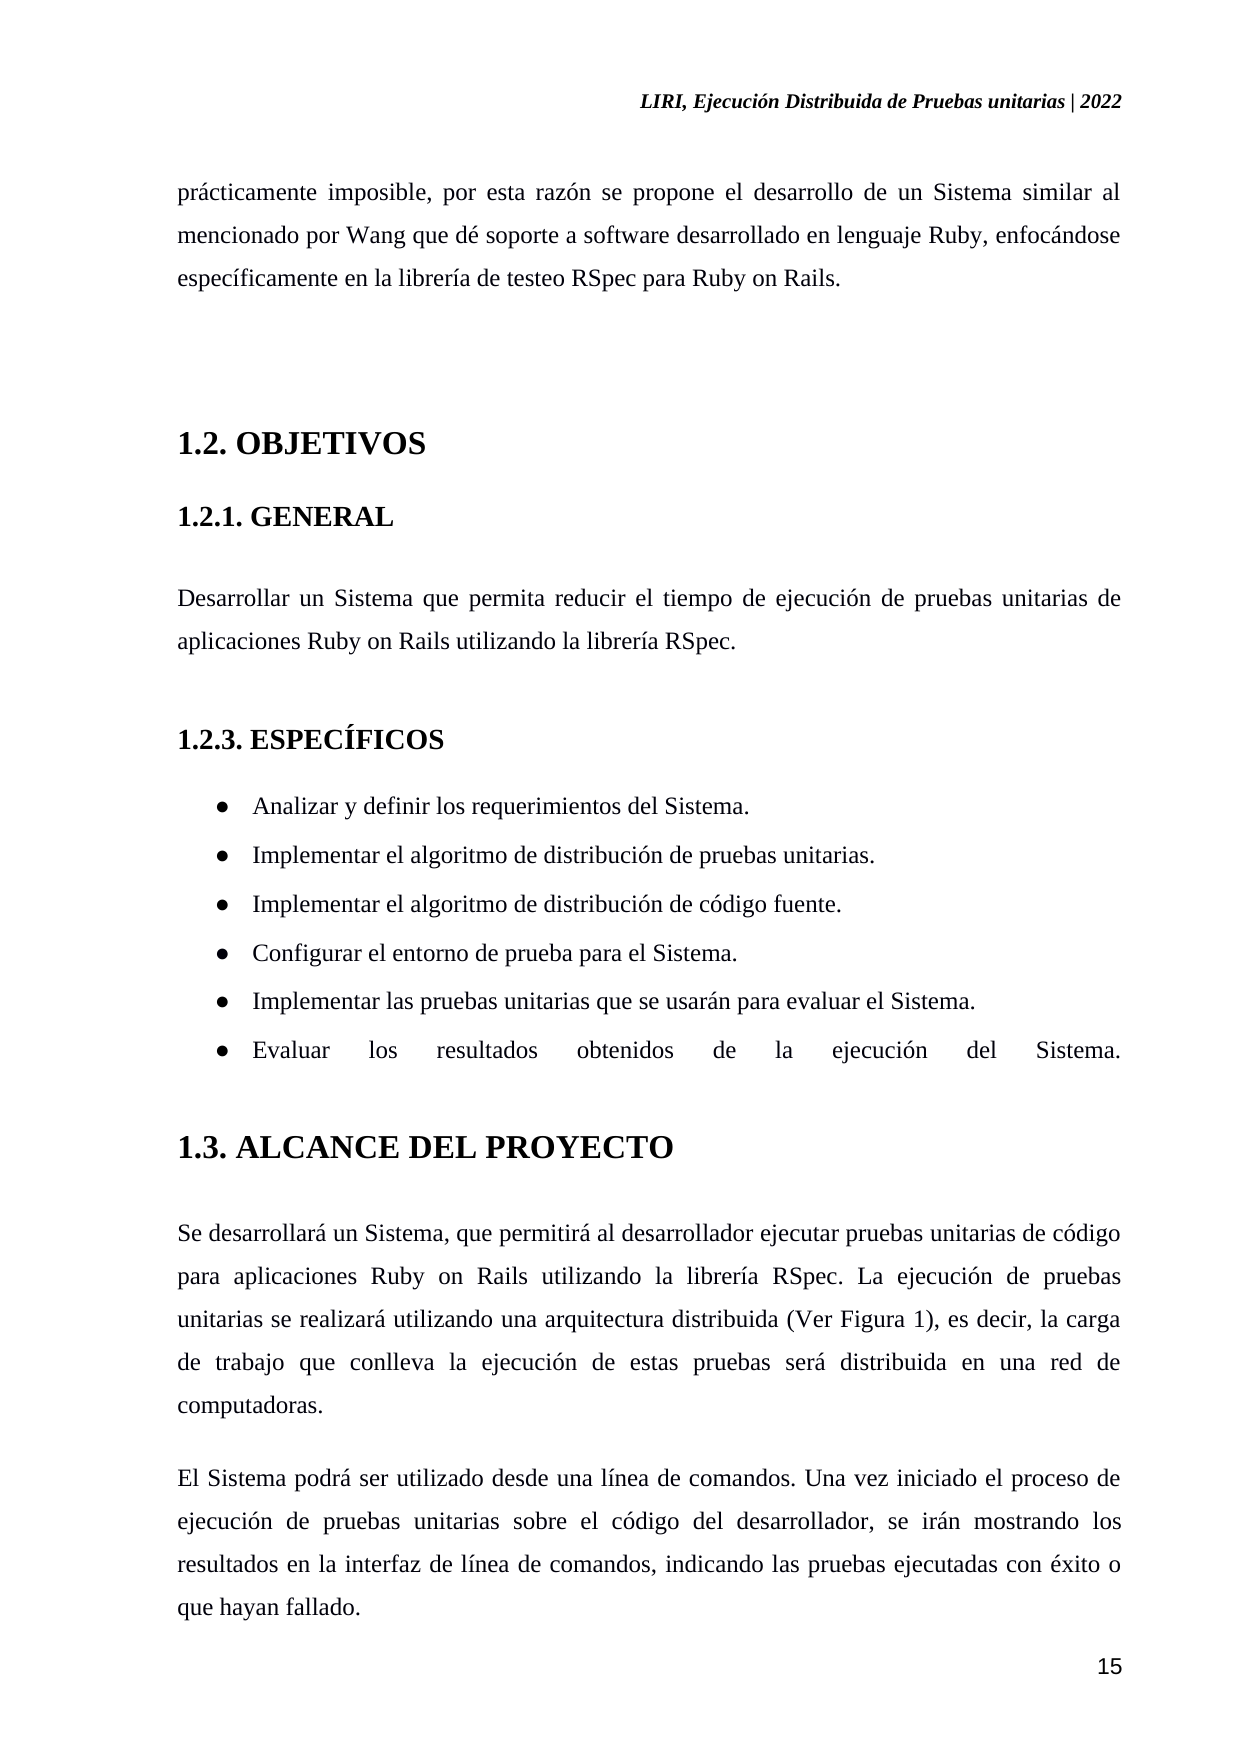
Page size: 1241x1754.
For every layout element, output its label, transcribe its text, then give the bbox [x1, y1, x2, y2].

list Evaluar los resultados obtenidos de la ejecución del Sistema. [214, 1035, 1122, 1109]
list Analizar y definir los requerimientos del Sistema. [214, 791, 1122, 820]
subtitle 1.2. OBJETIVOS [177, 423, 1126, 462]
list Implementar las pruebas unitarias que se usarán para evaluar el Sistema. [214, 986, 1122, 1015]
subtitle 1.2.3. ESPECÍFICOS [177, 722, 1122, 756]
list Configurar el entorno de prueba para el Sistema. [214, 938, 1122, 966]
list Implementar el algoritmo de distribución de pruebas unitarias. [214, 840, 1122, 869]
text El Sistema podrá ser utilizado desde una línea de comandos. Una vez iniciado el proceso de ejecución de pruebas unitarias sobre el código del desarrollador, se irán mostrando los resultados en la interfaz de línea de comandos, indicando las pruebas ejecutadas con éxito o que hayan fallado. [177, 1463, 1122, 1621]
text Se desarrollará un Sistema, que permitirá al desarrollador ejecutar pruebas unitarias de código para aplicaciones Ruby on Rails utilizando la librería RSpec. La ejecución de pruebas unitarias se realizará utilizando una arquitectura distribuida (Ver Figura 1), es decir, la carga de trabajo que conlleva la ejecución de estas pruebas será distribuida en una red de computadoras. [177, 1218, 1122, 1419]
list Implementar el algoritmo de distribución de código fuente. [214, 889, 1122, 917]
text prácticamente imposible, por esta razón se propone el desarrollo de un Sistema similar al mencionado por Wang que dé soporte a software desarrollado en lenguaje Ruby, enfocándose específicamente en la librería de testeo RSpec para Ruby on Rails. [177, 177, 1122, 292]
subtitle 1.2.1. GENERAL [177, 499, 1122, 533]
subtitle 1.3. ALCANCE DEL PROYECTO [177, 1127, 1126, 1166]
text Desarrollar un Sistema que permita reducir el tiempo de ejecución de pruebas unitarias de aplicaciones Ruby on Rails utilizando la librería RSpec. [177, 583, 1122, 655]
